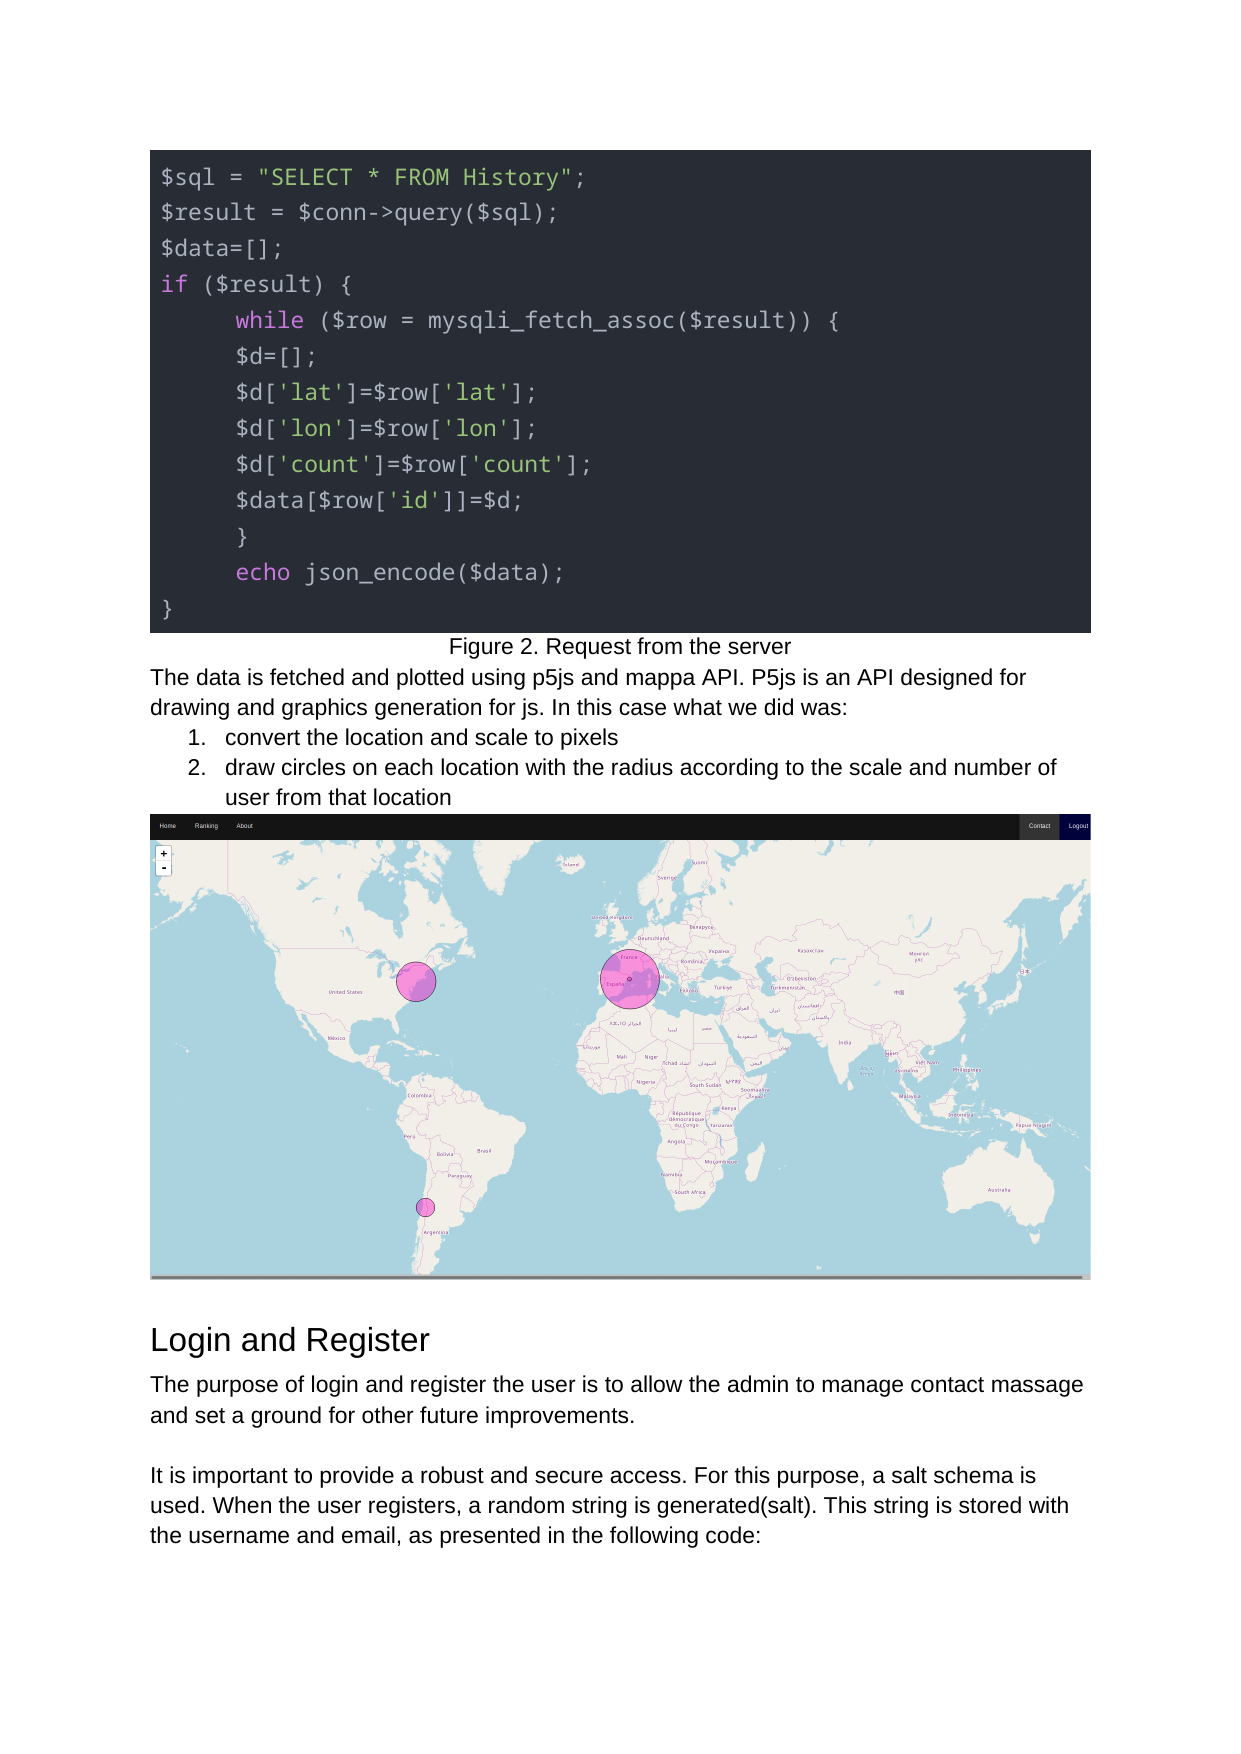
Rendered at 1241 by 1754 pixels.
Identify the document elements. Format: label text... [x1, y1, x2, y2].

text Figure 2. Request from the server [150, 633, 1090, 660]
table_header $sql = "SELECT * FROM History"; $result = $conn->query($sql); $data=[]; if ($result) { while ($row = mysqli_fetch_assoc($result)) { $d=[]; $d['lat']=$row['lat']; $d['lon']=$row['lon']; $d['count']=$row['count']; $data[$row['id']]=$d; } echo json_encode($data); } [150, 150, 1091, 633]
list draw circles on each location with the radius according to the scale and number of user from that location [187, 754, 1090, 811]
subtitle Login and Register [150, 1321, 1090, 1359]
list convert the location and scale to pixels [187, 724, 1090, 750]
text The data is fetched and plotted using p5js and mappa API. P5js is an API designed for drawing and graphics generation for js. In this case what we did was: [150, 663, 1090, 720]
text The purpose of login and register the user is to allow the admin to manage contact massage and set a ground for other future improvements. [150, 1371, 1090, 1428]
picture [150, 814, 1091, 1280]
text It is important to provide a robust and secure access. For this purpose, a salt schema is used. When the user registers, a random string is generated(salt). This string is stored with the username and email, as presented in the following code: [150, 1462, 1090, 1549]
